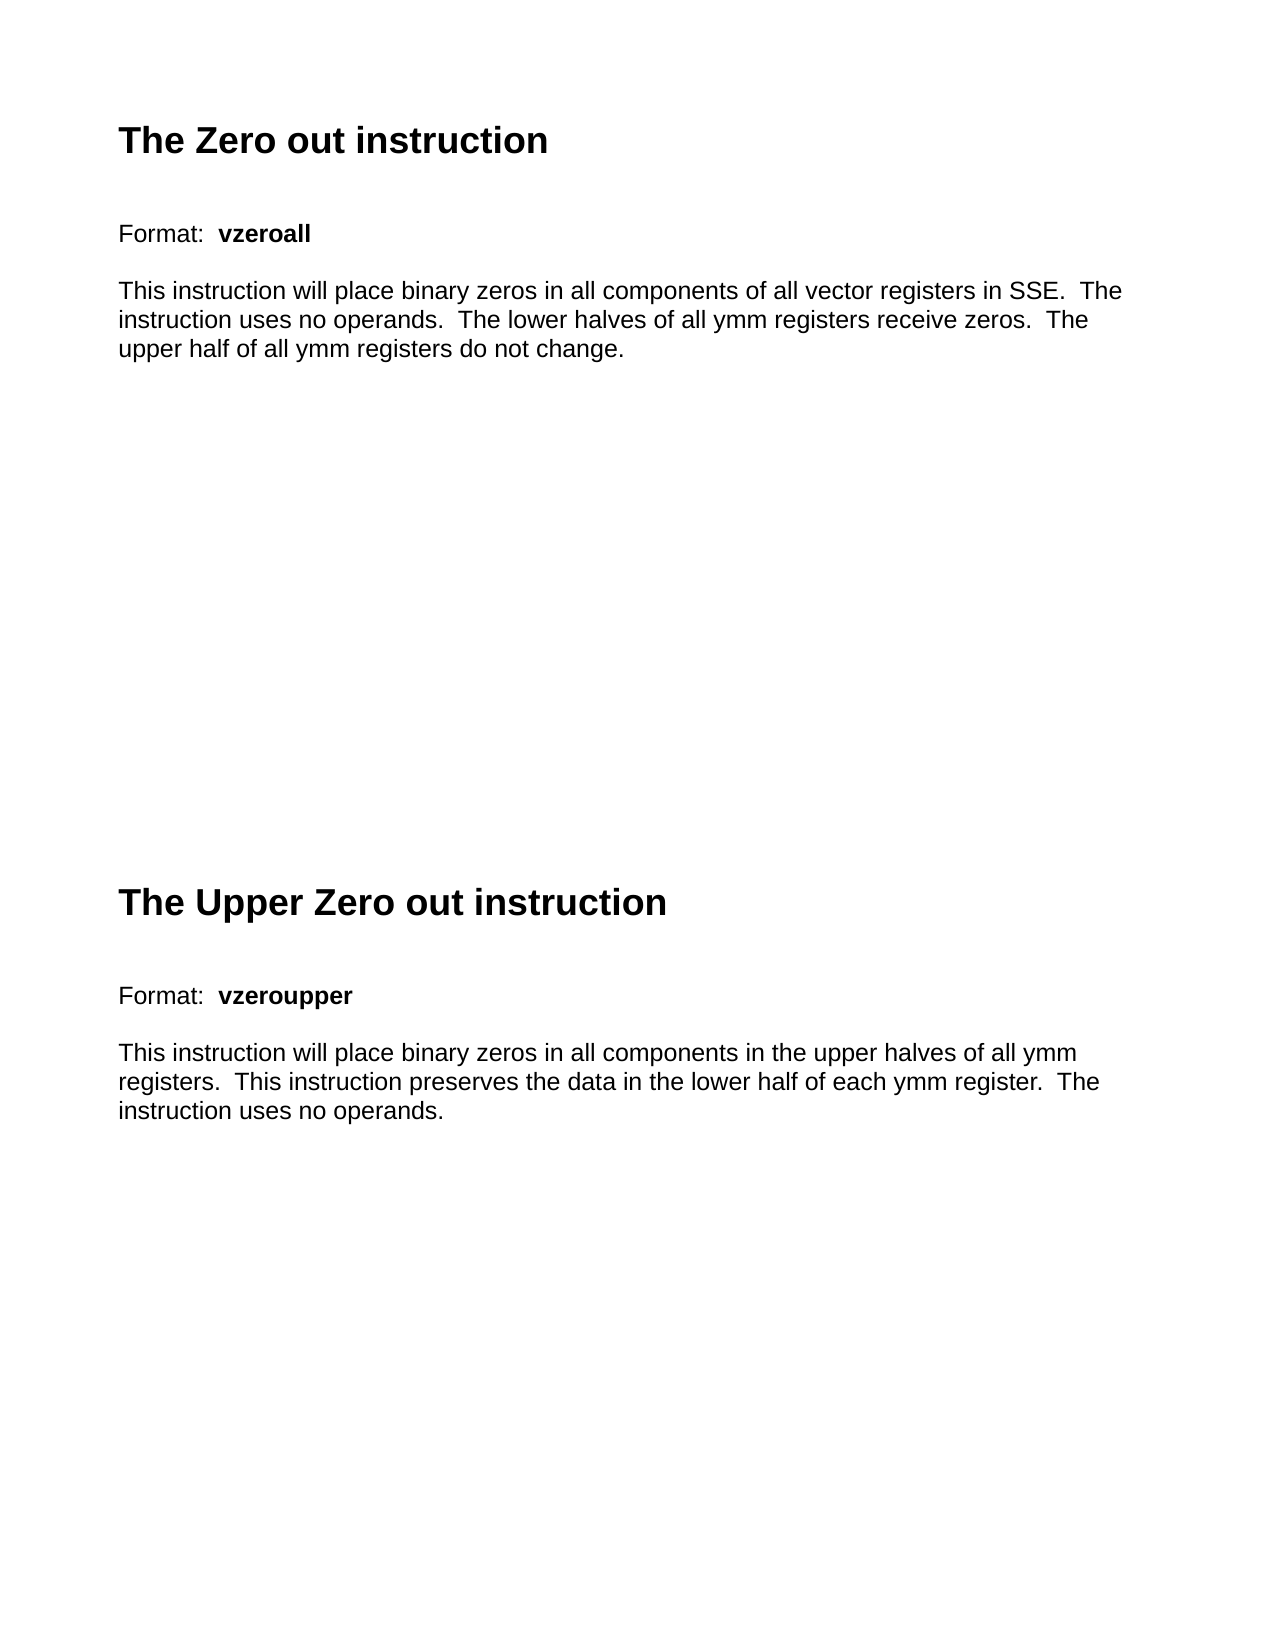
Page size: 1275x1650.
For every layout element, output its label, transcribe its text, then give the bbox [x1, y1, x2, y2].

text Format: vzeroupper [118, 981, 1157, 1009]
text This instruction will place binary zeros in all components of all vector registers in SSE. The instruction uses no operands. The lower halves of all ymm registers receive zeros. The upper half of all ymm registers do not change. [118, 276, 1157, 362]
text The Upper Zero out instruction [118, 880, 1157, 923]
text The Zero out instruction [118, 118, 1157, 161]
text This instruction will place binary zeros in all components in the upper halves of all ymm registers. This instruction preserves the data in the lower half of each ymm register. The instruction uses no operands. [118, 1038, 1157, 1124]
text Format: vzeroall [118, 219, 1157, 247]
